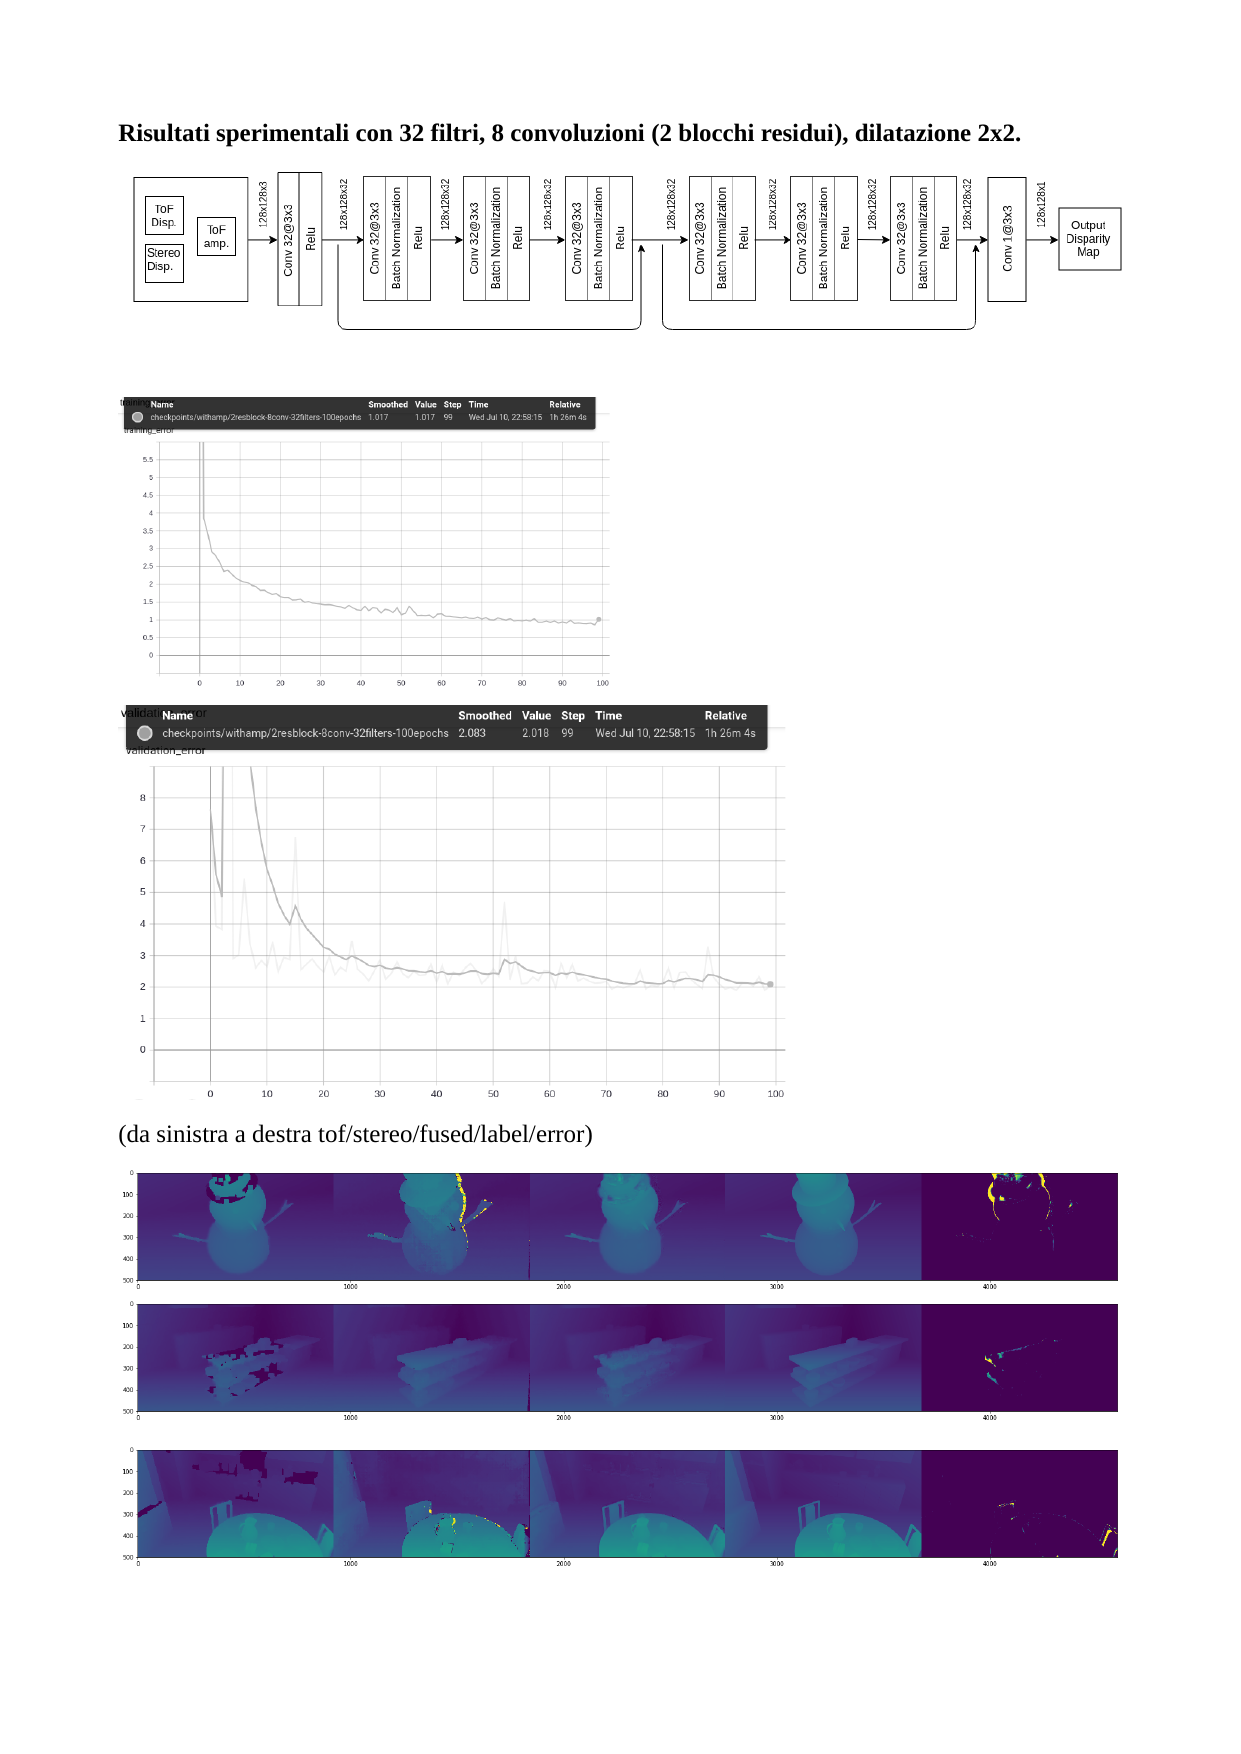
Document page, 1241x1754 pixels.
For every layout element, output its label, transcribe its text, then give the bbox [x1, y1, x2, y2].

picture [118, 705, 786, 1100]
text Risultati sperimentali con 32 filtri, 8 convoluzioni (2 blocchi residui), dilatazione 2x2. [118, 118, 1122, 147]
picture [118, 1297, 1123, 1425]
text (da sinistra a destra tof/stereo/fused/label/error) [118, 1119, 1122, 1147]
picture [118, 165, 1123, 346]
picture [118, 397, 610, 687]
picture [118, 1166, 1123, 1294]
picture [118, 1443, 1123, 1571]
